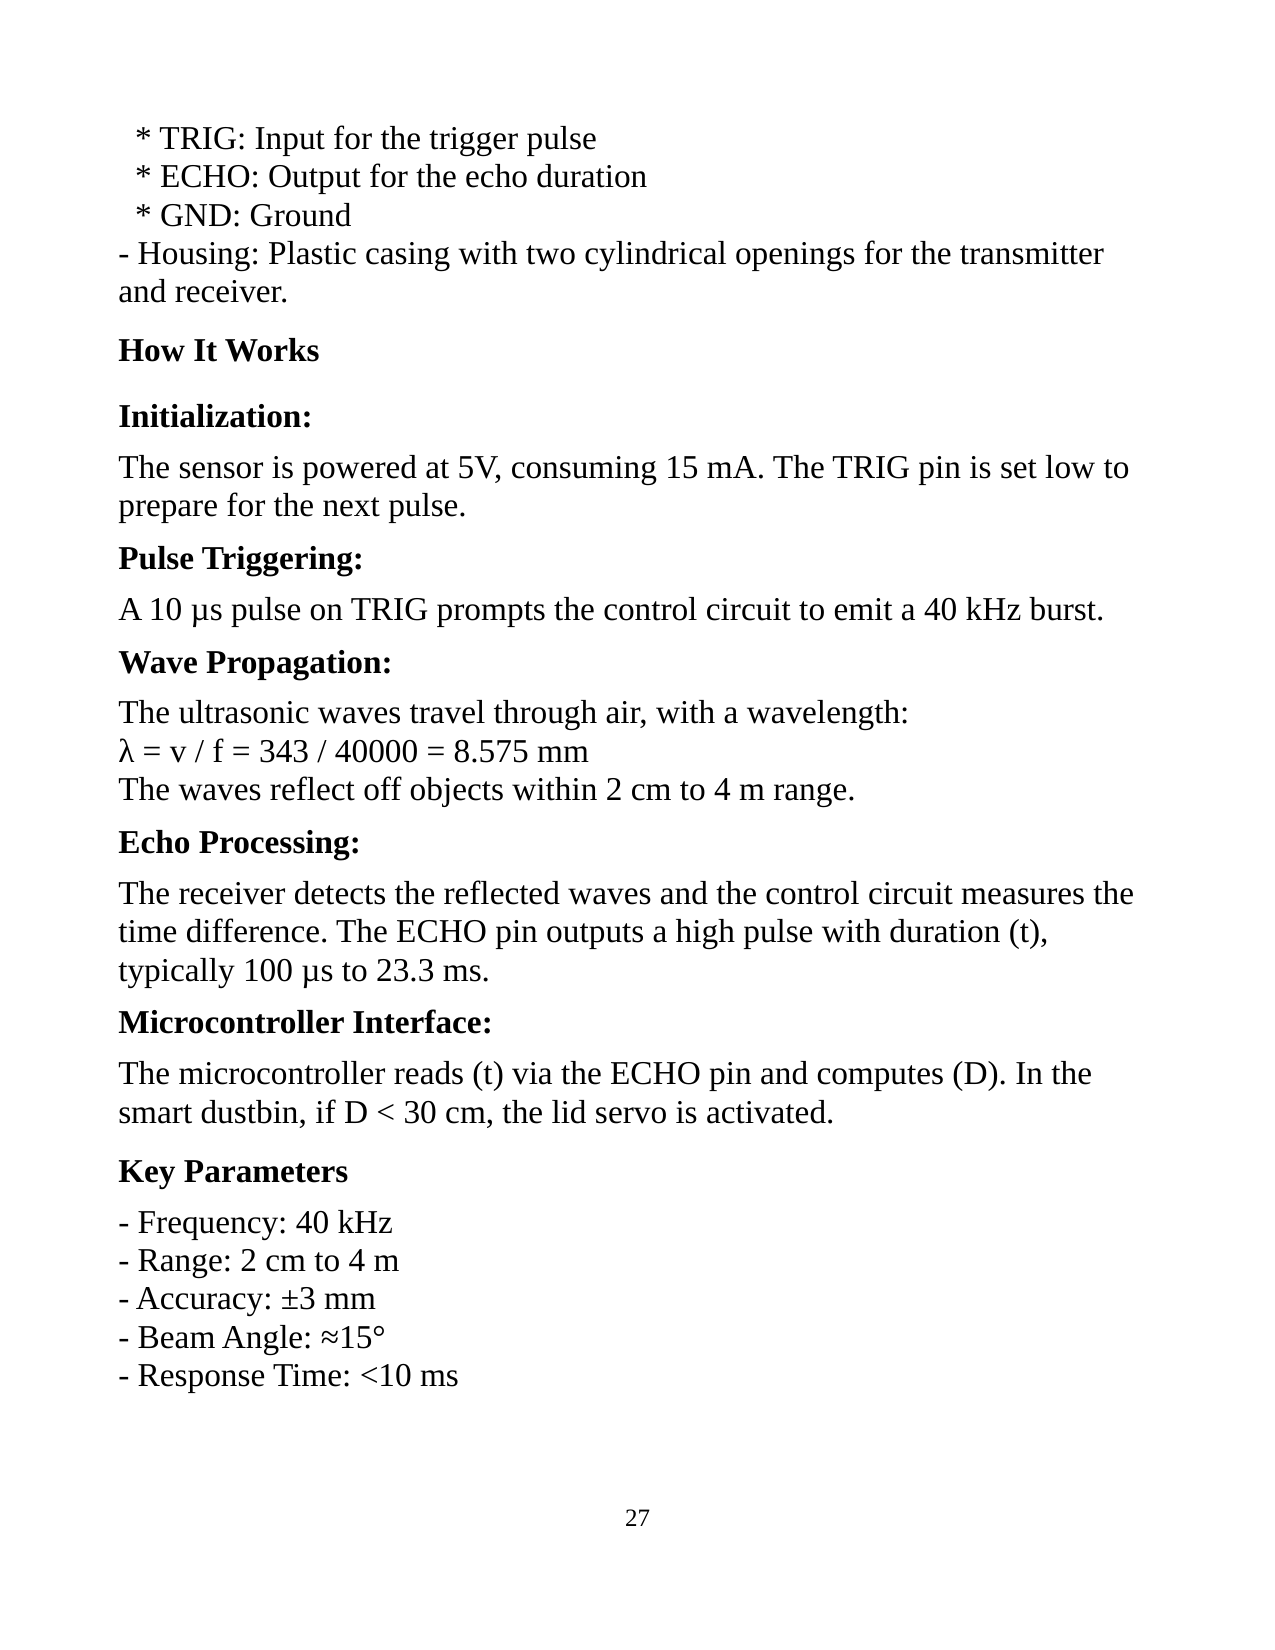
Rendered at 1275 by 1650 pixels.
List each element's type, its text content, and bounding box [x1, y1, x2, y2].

subtitle Key Parameters [118, 1151, 1157, 1189]
text The sensor is powered at 5V, consuming 15 mA. The TRIG pin is set low to prepare for the next pulse. [118, 447, 1157, 523]
subtitle How It Works [118, 331, 1157, 369]
text The receiver detects the reflected waves and the control circuit measures the time difference. The ECHO pin outputs a high pulse with duration (t), typically 100 µs to 23.3 ms. [118, 873, 1157, 988]
subtitle Wave Propagation: [118, 642, 1157, 680]
text A 10 µs pulse on TRIG prompts the control circuit to emit a 40 kHz burst. [118, 589, 1157, 627]
text - Frequency: 40 kHz - Range: 2 cm to 4 m - Accuracy: ±3 mm - Beam Angle: ≈15° - Response Time: <10 ms [118, 1202, 1157, 1393]
text The microcontroller reads (t) via the ECHO pin and computes (D). In the smart dustbin, if D < 30 cm, the lid servo is activated. [118, 1053, 1157, 1130]
text The ultrasonic waves travel through air, with a wavelength: λ = v / f = 343 / 40000 = 8.575 mm The waves reflect off objects within 2 cm to 4 m range. [118, 693, 1157, 808]
text * TRIG: Input for the trigger pulse * ECHO: Output for the echo duration * GND: Ground - Housing: Plastic casing with two cylindrical openings for the transmitter and receiver. [118, 118, 1157, 310]
subtitle Pulse Triggering: [118, 538, 1157, 576]
subtitle Microcontroller Interface: [118, 1003, 1157, 1041]
subtitle Initialization: [118, 396, 1157, 434]
subtitle Echo Processing: [118, 822, 1157, 861]
